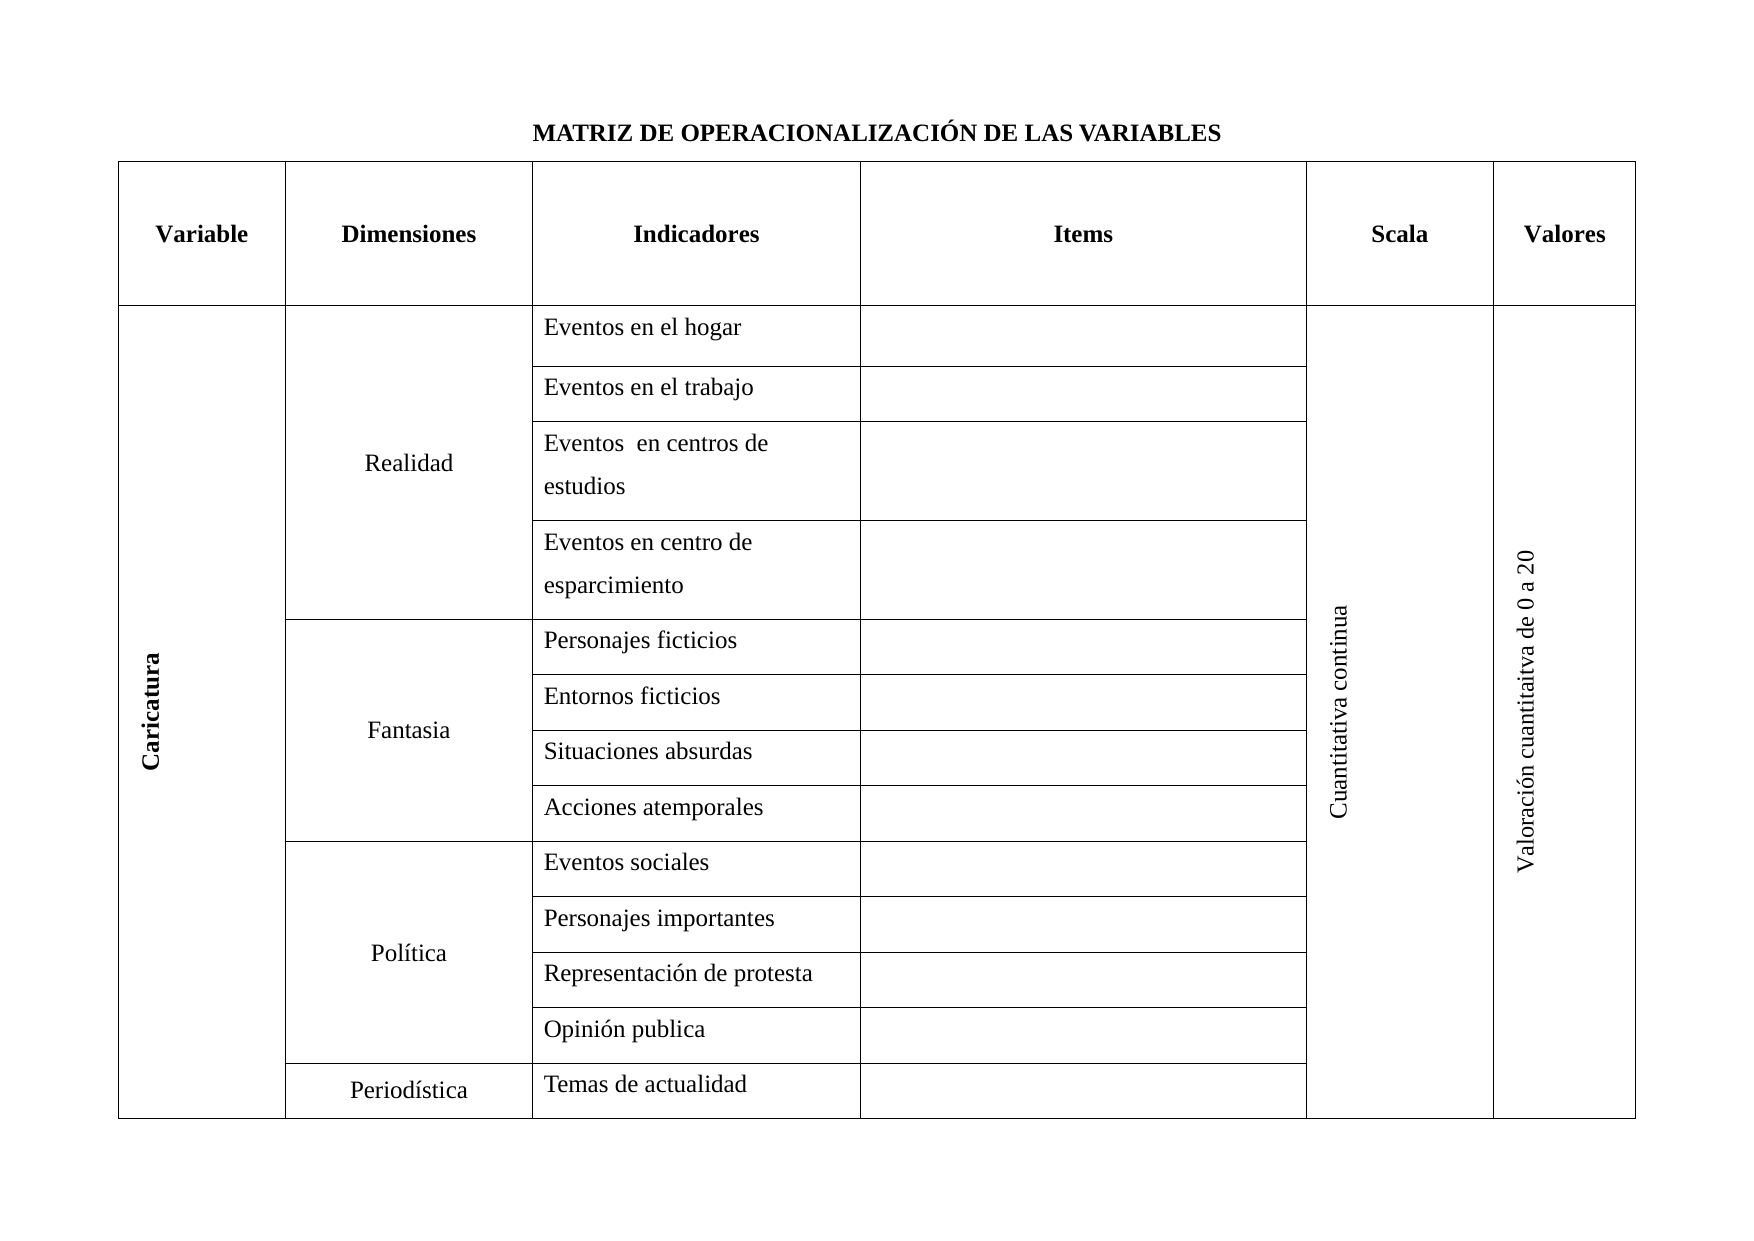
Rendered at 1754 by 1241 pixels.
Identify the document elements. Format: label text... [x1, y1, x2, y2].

table_header Scala [1307, 162, 1493, 305]
table_cell [861, 842, 1306, 896]
table_header Valores [1494, 162, 1635, 305]
table_header Items [861, 162, 1306, 305]
table_cell Personajes ficticios [533, 620, 860, 674]
table_cell [861, 367, 1306, 421]
table_cell Caricatura [119, 306, 285, 1118]
table_header Variable [119, 162, 285, 305]
table_cell Cuantitativa continua [1307, 306, 1493, 1118]
table_cell [861, 306, 1306, 366]
table_cell Eventos en el trabajo [533, 367, 860, 421]
table_cell Valoración cuantitaitva de 0 a 20 [1494, 306, 1635, 1118]
table_cell Periodística [286, 1064, 532, 1118]
table_cell Situaciones absurdas [533, 731, 860, 785]
table_cell [861, 953, 1306, 1007]
table_cell Personajes importantes [533, 897, 860, 952]
table_cell Eventos en el hogar [533, 306, 860, 366]
table_cell Fantasia [286, 620, 532, 841]
table_cell [861, 521, 1306, 618]
table_cell [861, 422, 1306, 520]
table_cell Política [286, 842, 532, 1063]
table_cell [861, 897, 1306, 952]
table_cell Eventos en centros de estudios [533, 422, 860, 520]
table_cell Eventos sociales [533, 842, 860, 896]
table_cell [861, 786, 1306, 841]
table_cell [861, 675, 1306, 729]
text MATRIZ DE OPERACIONALIZACIÓN DE LAS VARIABLES [118, 118, 1636, 147]
table_cell Entornos ficticios [533, 675, 860, 729]
table_cell [861, 1008, 1306, 1063]
table_cell Representación de protesta [533, 953, 860, 1007]
table_cell [861, 620, 1306, 674]
table_cell Eventos en centro de esparcimiento [533, 521, 860, 618]
table_cell Opinión publica [533, 1008, 860, 1063]
table_cell Acciones atemporales [533, 786, 860, 841]
table_cell Realidad [286, 306, 532, 618]
table_header Indicadores [533, 162, 860, 305]
table_cell [861, 1064, 1306, 1118]
table_cell [861, 731, 1306, 785]
table_header Dimensiones [286, 162, 532, 305]
table_cell Temas de actualidad [533, 1064, 860, 1118]
